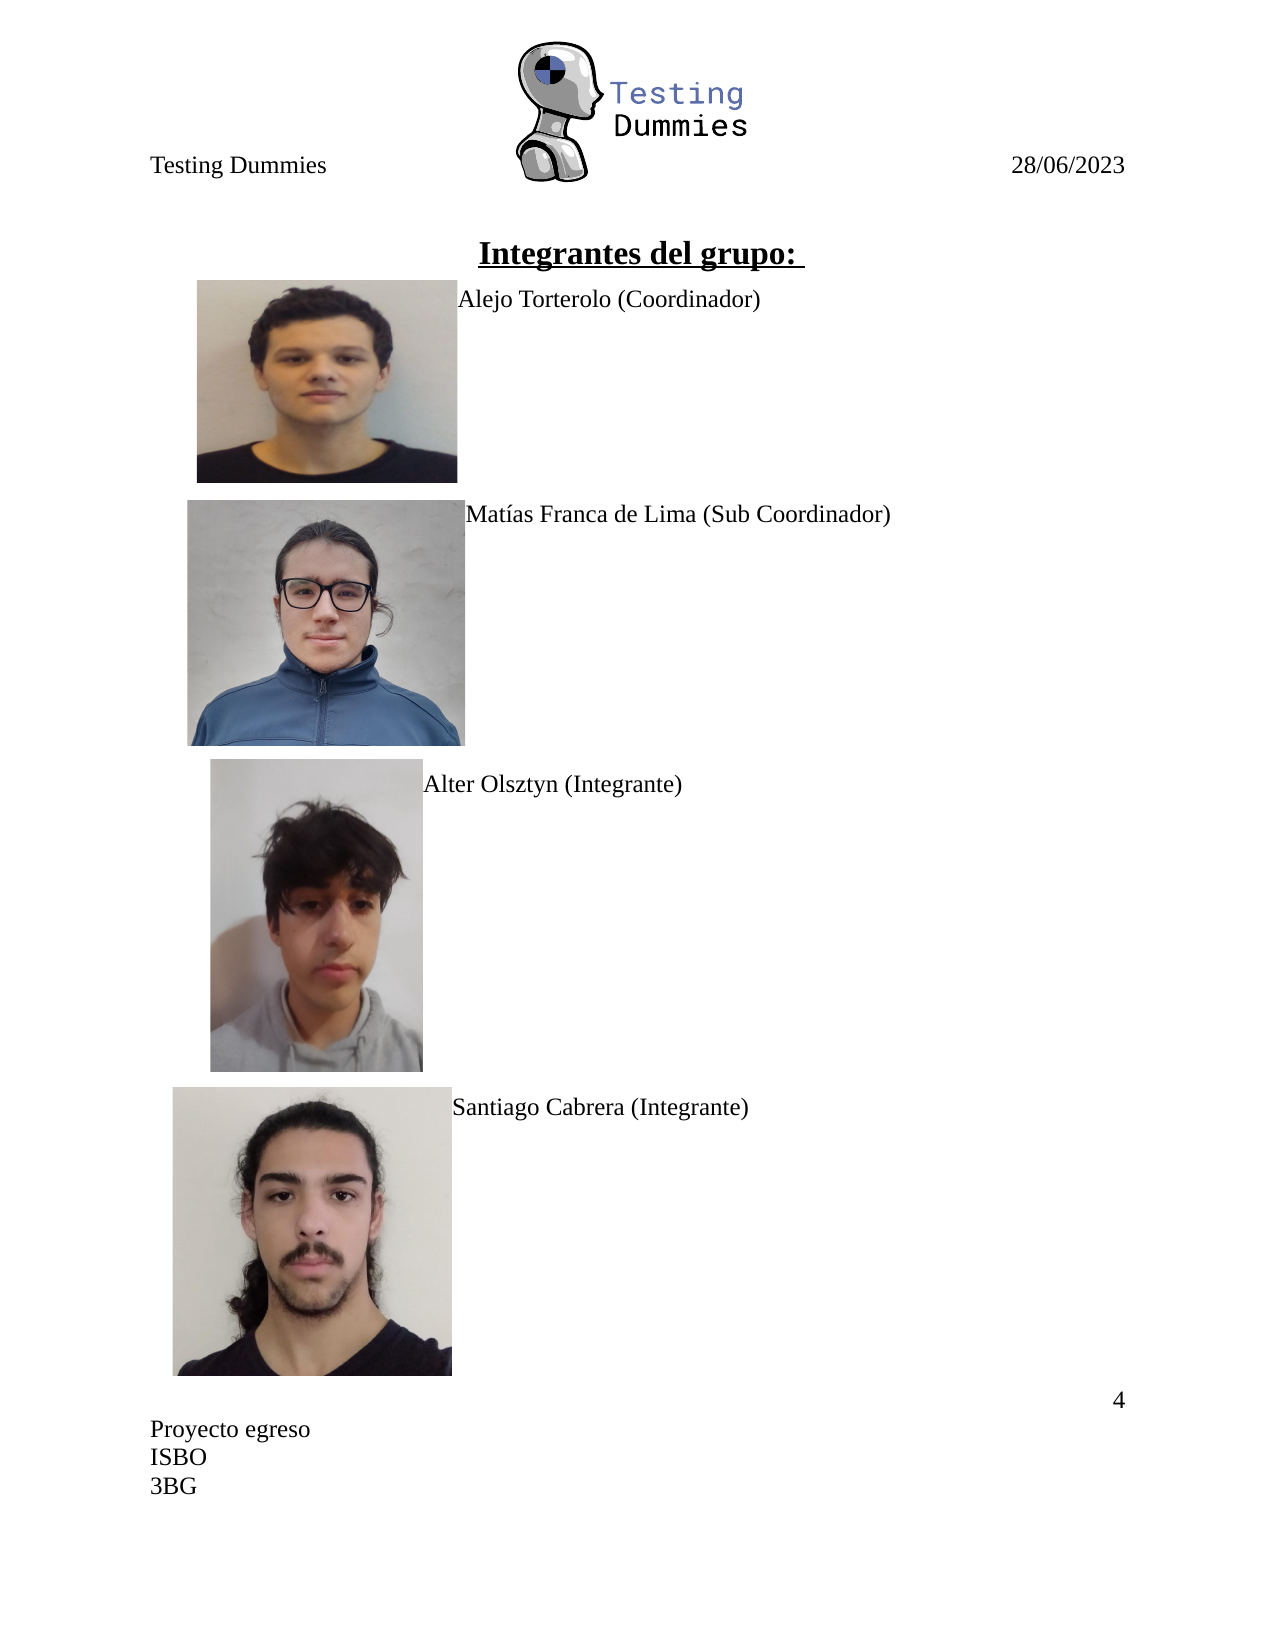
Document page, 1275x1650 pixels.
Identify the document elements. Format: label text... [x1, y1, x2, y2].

picture [210, 759, 423, 1072]
text [150, 1092, 172, 1121]
text Matías Franca de Lima (Sub Coordinador) [150, 499, 1125, 528]
text Alejo Torterolo (Coordinador) [458, 284, 1125, 313]
text Santiago Cabrera (Integrante) [452, 1092, 1125, 1121]
text Alter Olsztyn (Integrante) [423, 769, 1125, 797]
text [150, 284, 196, 313]
subtitle Integrantes del grupo: [150, 233, 1125, 272]
picture [187, 500, 466, 746]
picture [196, 280, 458, 483]
text [150, 769, 210, 797]
picture [172, 1087, 452, 1376]
